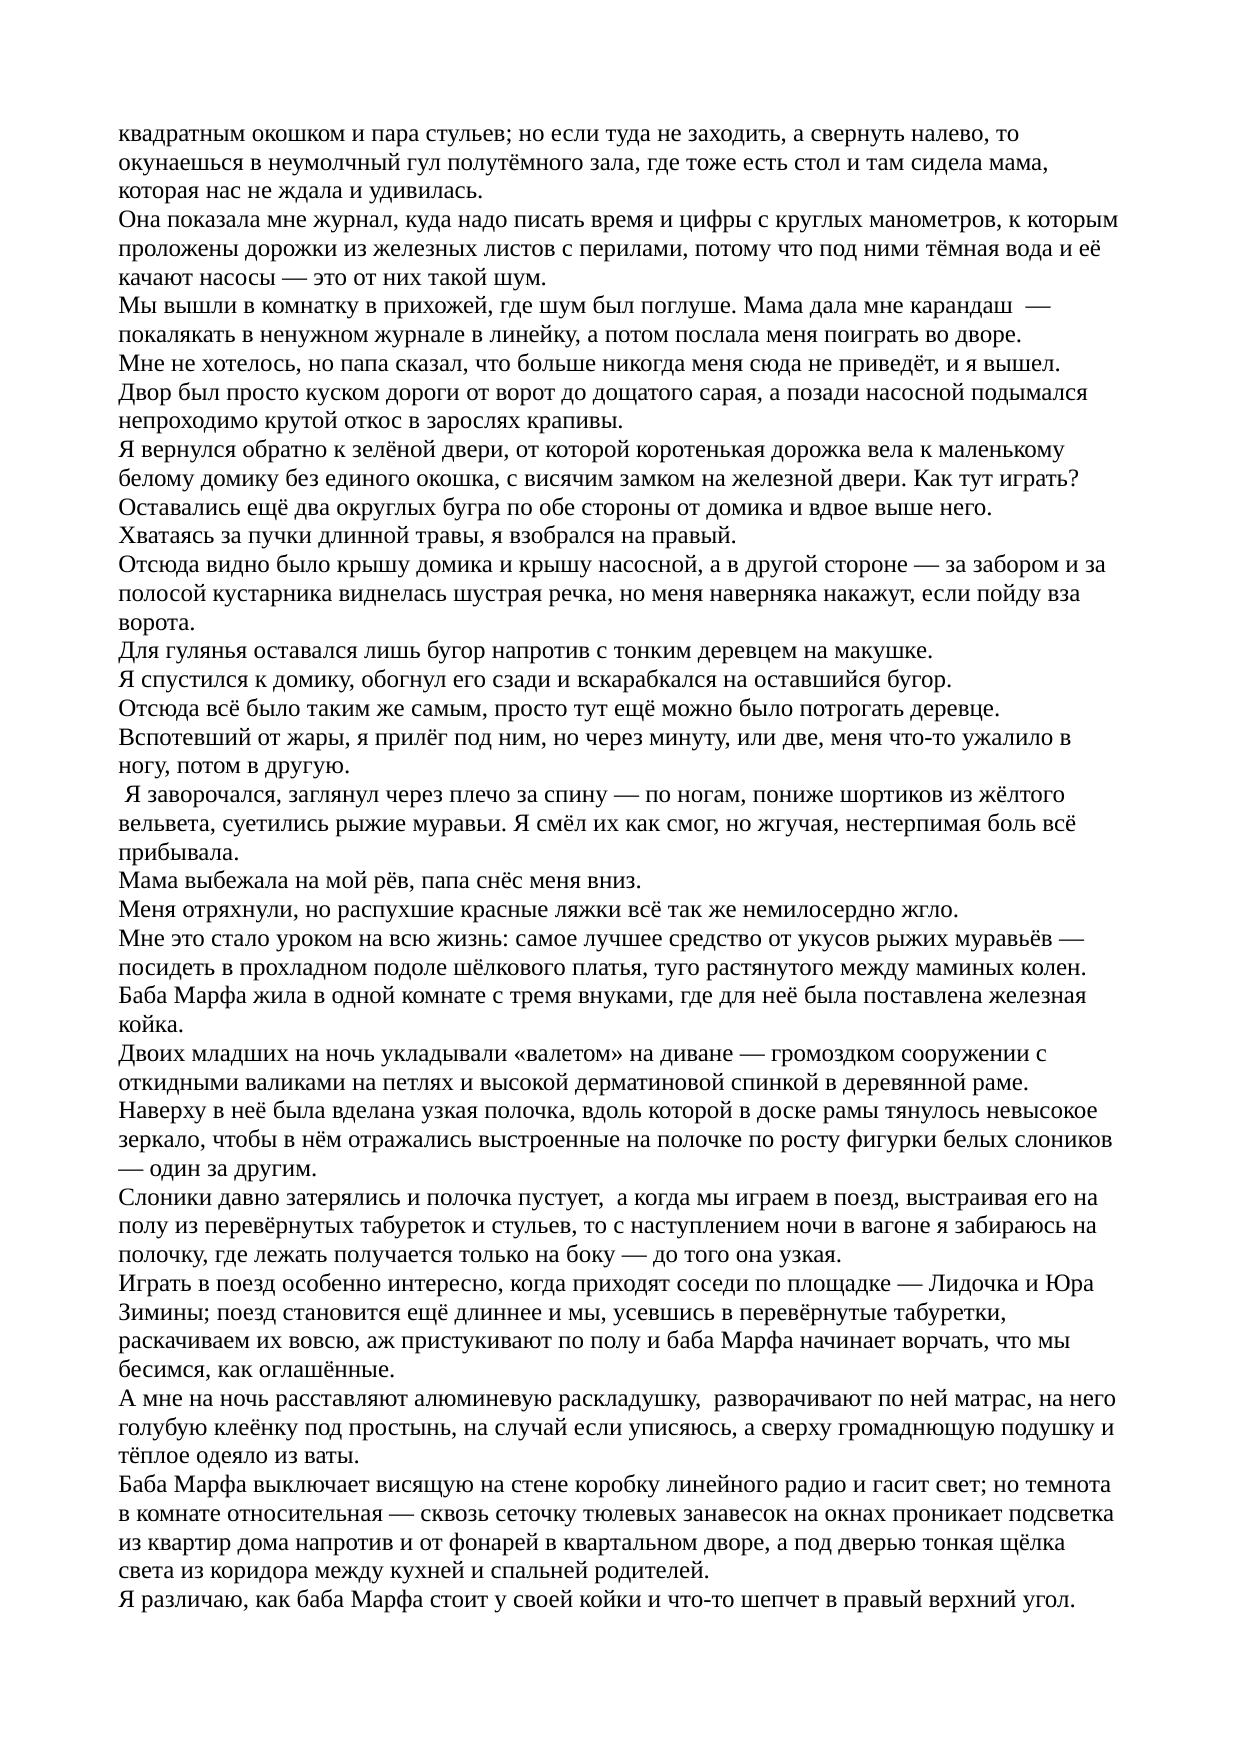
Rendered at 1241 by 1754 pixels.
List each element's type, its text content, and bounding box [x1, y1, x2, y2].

text Вспотевший от жары, я прилёг под ним, но через минуту, или две, меня что-то ужалило в ногу, потом в другую. [118, 722, 1122, 779]
text Я различаю, как баба Марфа стоит у своей койки и что-то шепчет в правый верхний угол. [118, 1584, 1122, 1613]
text Двоих младших на ночь укладывали «валетом» на диване — громоздком сооружении с откидными валиками на петлях и высокой дерматиновой спинкой в деревянной раме. Наверху в неё была вделана узкая полочка, вдоль которой в доске рамы тянулось невысокое зеркало, чтобы в нём отражались выстроенные на полочке по росту фигурки белых слоников — один за другим. [118, 1038, 1122, 1182]
text Отсюда всё было таким же самым, просто тут ещё можно было потрогать деревце. [118, 693, 1122, 722]
text А мне на ночь расставляют алюминевую раскладушку, разворачивают по ней матрас, на него голубую клеёнку под простынь, на случай если уписяюсь, а сверху громаднющую подушку и тёплое одеяло из ваты. [118, 1383, 1122, 1469]
text Отсюда видно было крышу домика и крышу насосной, а в другой стороне — за забором и за полосой кустарника виднелась шустрая речка, но меня наверняка накажут, если пойду вза ворота. [118, 549, 1122, 636]
text Мы вышли в комнатку в прихожей, где шум был поглуше. Мама дала мне карандаш — покалякать в ненужном журнале в линейку, а потом послала меня поиграть во дворе. [118, 291, 1122, 348]
text Баба Марфа выключает висящую на стене коробку линейного радио и гасит свет; но темнота в комнате относительная — сквозь сеточку тюлевых занавесок на окнах проникает подсветка из квартир дома напротив и от фонарей в квартальном дворе, а под дверью тонкая щёлка света из коридора между кухней и спальней родителей. [118, 1469, 1122, 1584]
text Слоники давно затерялись и полочка пустует, а когда мы играем в поезд, выстраивая его на полу из перевёрнутых табуреток и стульев, то с наступлением ночи в вагоне я забираюсь на полочку, где лежать получается только на боку — до того она узкая. [118, 1182, 1122, 1268]
text Я спустился к домику, обогнул его сзади и вскарабкался на оставшийся бугор. [118, 664, 1122, 693]
text Баба Марфа жила в одной комнате с тремя внуками, где для неё была поставлена железная койка. [118, 981, 1122, 1038]
text Хватаясь за пучки длинной травы, я взобрался на правый. [118, 521, 1122, 549]
text квадратным окошком и пара стульев; но если туда не заходить, а свернуть налево, то окунаешься в неумолчный гул полутёмного зала, где тоже есть стол и там сидела мама, которая нас не ждала и удивилась. [118, 118, 1122, 204]
text Мама выбежала на мой рёв, папа снёс меня вниз. [118, 866, 1122, 894]
text Для гулянья оставался лишь бугор напротив с тонким деревцем на макушке. [118, 636, 1122, 664]
text Я вернулся обратно к зелёной двери, от которой коротенькая дорожка вела к маленькому белому домику без единого окошка, с висячим замком на железной двери. Как тут играть? [118, 434, 1122, 492]
text Меня отряхнули, но распухшие красные ляжки всё так же немилосердно жгло. [118, 894, 1122, 923]
text Я заворочался, заглянул через плечо за спину — по ногам, пониже шортиков из жёлтого вельвета, суетились рыжие муравьи. Я смёл их как смог, но жгучая, нестерпимая боль всё прибывала. [118, 779, 1122, 866]
text Оставались ещё два округлых бугра по обе стороны от домика и вдвое выше него. [118, 492, 1122, 521]
text Мне это стало уроком на всю жизнь: самое лучшее средство от укусов рыжих муравьёв — посидеть в прохладном подоле шёлкового платья, туго растянутого между маминых колен. [118, 923, 1122, 981]
text Двор был просто куском дороги от ворот до дощатого сарая, а позади насосной подымался непроходимо крутой откос в зарослях крапивы. [118, 377, 1122, 434]
text Играть в поезд особенно интересно, когда приходят соседи по площадке — Лидочка и Юра Зимины; поезд становится ещё длиннее и мы, усевшись в перевёрнутые табуретки, раскачиваем их вовсю, аж пристукивают по полу и баба Марфа начинает ворчать, что мы бесимся, как оглашённые. [118, 1268, 1122, 1383]
text Мне не хотелось, но папа сказал, что больше никогда меня сюда не приведёт, и я вышел. [118, 348, 1122, 377]
text Она показала мне журнал, куда надо писать время и цифры с круглых манометров, к которым проложены дорожки из железных листов с перилами, потому что под ними тёмная вода и её качают насосы — это от них такой шум. [118, 204, 1122, 291]
